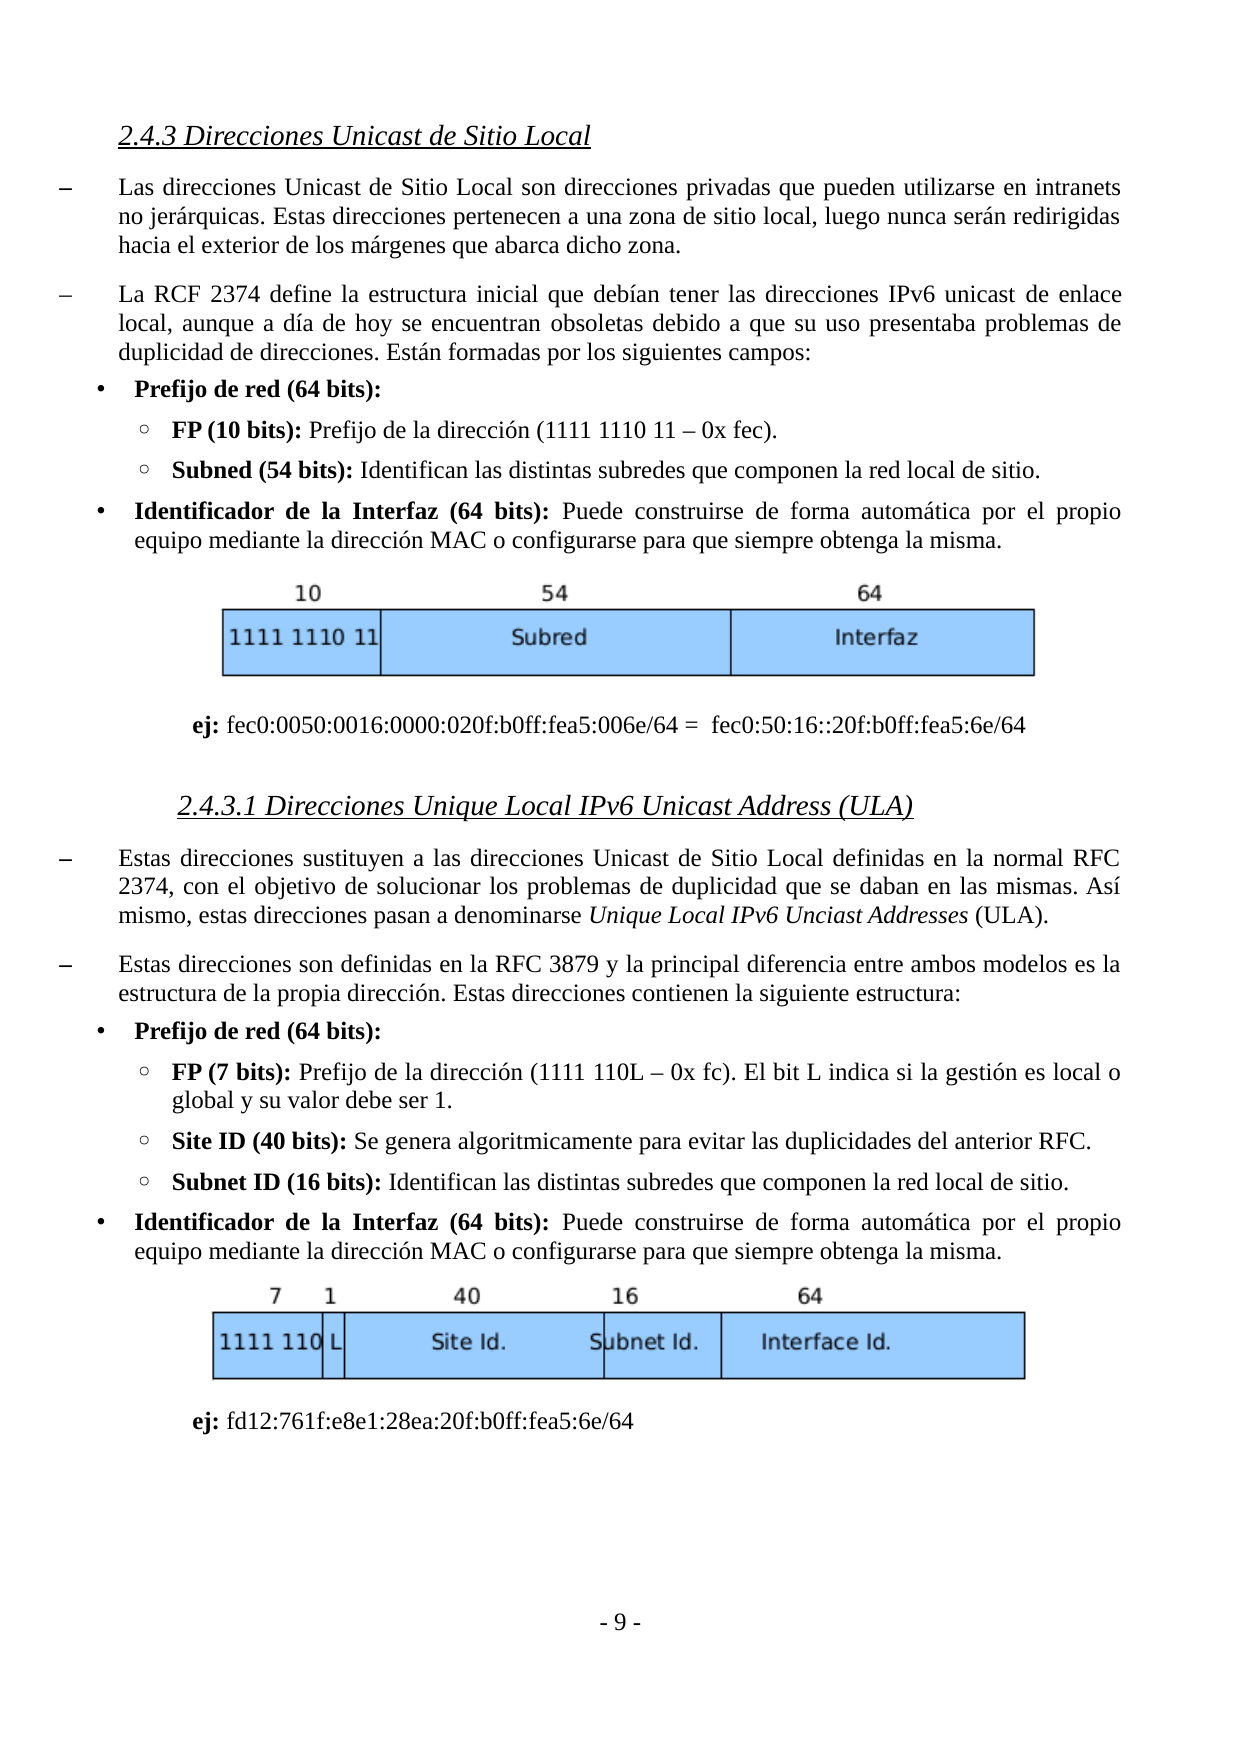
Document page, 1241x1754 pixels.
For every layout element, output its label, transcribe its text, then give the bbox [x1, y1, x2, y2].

list FP (7 bits): Prefijo de la dirección (1111 110L – 0x fc). El bit L indica si la gestión es local o global y su valor debe ser 1. [134, 1057, 1122, 1114]
text 2.4.3 Direcciones Unicast de Sitio Local [118, 118, 1122, 152]
list Identificador de la Interfaz (64 bits): Puede construirse de forma automática por el propio equipo mediante la dirección MAC o configurarse para que siempre obtenga la misma. [97, 496, 1122, 554]
text – Las direcciones Unicast de Sitio Local son direcciones privadas que pueden utilizarse en intranets no jerárquicas. Estas direcciones pertenecen a una zona de sitio local, luego nunca serán redirigidas hacia el exterior de los márgenes que abarca dicho zona. [59, 172, 1122, 258]
text – La RCF 2374 define la estructura inicial que debían tener las direcciones IPv6 unicast de enlace local, aunque a día de hoy se encuentran obsoletas debido a que su uso presentaba problemas de duplicidad de direcciones. Están formadas por los siguientes campos: [59, 279, 1122, 365]
list FP (10 bits): Prefijo de la dirección (1111 1110 11 – 0x fec). [134, 415, 1122, 444]
picture [208, 1282, 1032, 1386]
text ej: fd12:761f:e8e1:28ea:20f:b0ff:fea5:6e/64 [59, 1271, 1122, 1435]
list Site ID (40 bits): Se genera algoritmicamente para evitar las duplicidades del anterior RFC. [134, 1126, 1122, 1155]
text 2.4.3.1 Direcciones Unique Local IPv6 Unicast Address (ULA) [177, 788, 1122, 822]
text – Estas direcciones sustituyen a las direcciones Unicast de Sitio Local definidas en la normal RFC 2374, con el objetivo de solucionar los problemas de duplicidad que se daban en las mismas. Así mismo, estas direcciones pasan a denominarse Unique Local IPv6 Unciast Addresses (ULA). [59, 843, 1122, 929]
list Prefijo de red (64 bits): [97, 1016, 1122, 1045]
list Subnet ID (16 bits): Identifican las distintas subredes que componen la red local de sitio. [134, 1167, 1122, 1195]
text – Estas direcciones son definidas en la RFC 3879 y la principal diferencia entre ambos modelos es la estructura de la propia dirección. Estas direcciones contienen la siguiente estructura: [59, 949, 1122, 1007]
list Identificador de la Interfaz (64 bits): Puede construirse de forma automática por el propio equipo mediante la dirección MAC o configurarse para que siempre obtenga la misma. [97, 1207, 1122, 1265]
picture [213, 573, 1043, 689]
list Subned (54 bits): Identifican las distintas subredes que componen la red local de sitio. [134, 456, 1122, 484]
text ej: fec0:0050:0016:0000:020f:b0ff:fea5:006e/64 = fec0:50:16::20f:b0ff:fea5:6e/64 [59, 559, 1122, 738]
list Prefijo de red (64 bits): [97, 374, 1122, 403]
